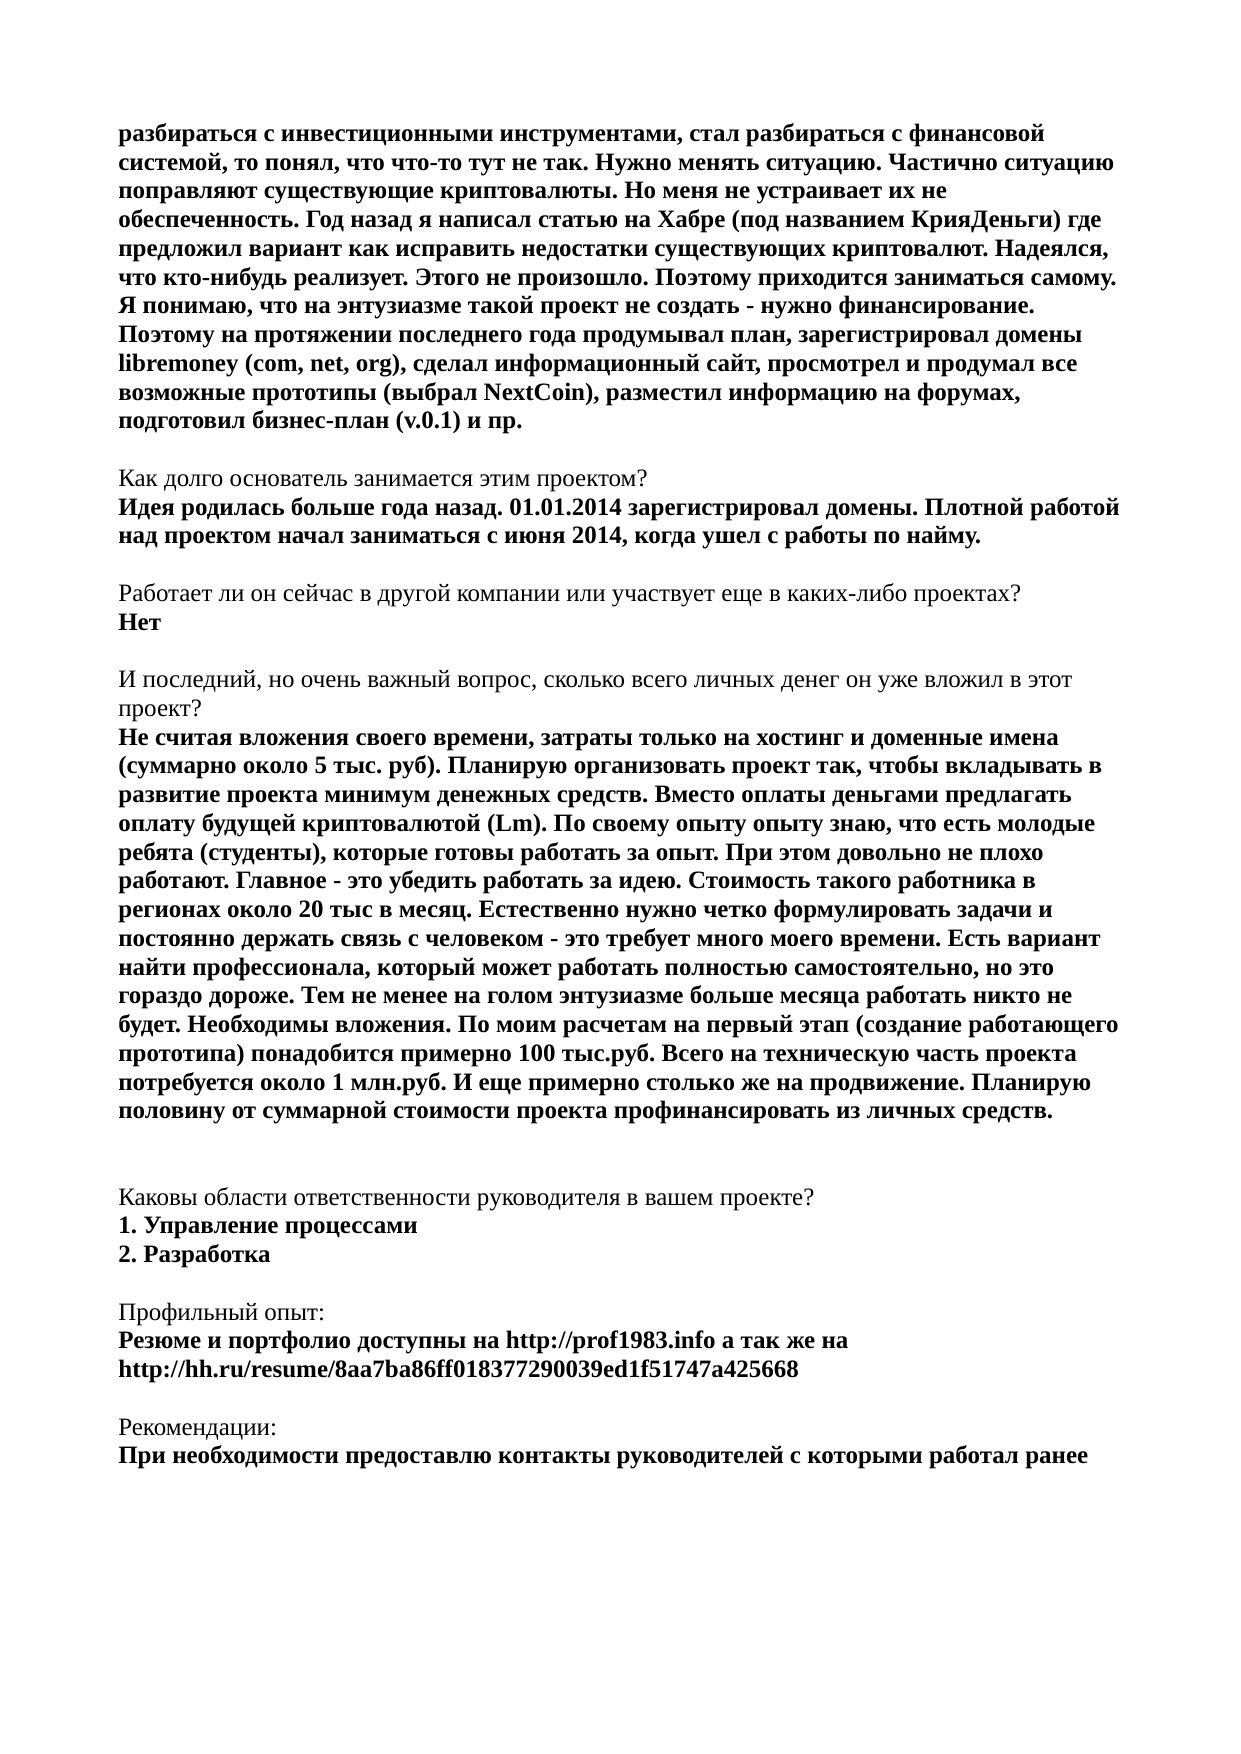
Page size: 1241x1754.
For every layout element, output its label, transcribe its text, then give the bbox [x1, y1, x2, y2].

text При необходимости предоставлю контакты руководителей с которыми работал ранее [118, 1441, 1122, 1469]
text И последний, но очень важный вопрос, сколько всего личных денег он уже вложил в этот проект? [118, 664, 1122, 722]
text Каковы области ответственности руководителя в вашем проекте? [118, 1182, 1122, 1211]
text Нет [118, 607, 1122, 636]
text разбираться с инвестиционными инструментами, стал разбираться с финансовой системой, то понял, что что-то тут не так. Нужно менять ситуацию. Частично ситуацию поправляют существующие криптовалюты. Но меня не устраивает их не обеспеченность. Год назад я написал статью на Хабре (под названием КрияДеньги) где предложил вариант как исправить недостатки существующих криптовалют. Надеялся, что кто-нибудь реализует. Этого не произошло. Поэтому приходится заниматься самому. Я понимаю, что на энтузиазме такой проект не создать - нужно финансирование. Поэтому на протяжении последнего года продумывал план, зарегистрировал домены libremoney (com, net, org), сделал информационный сайт, просмотрел и продумал все возможные прототипы (выбрал NextCoin), разместил информацию на форумах, подготовил бизнес-план (v.0.1) и пр. [118, 118, 1122, 434]
text Рекомендации: [118, 1412, 1122, 1441]
text Резюме и портфолио доступны на http://prof1983.info а так же на http://hh.ru/resume/8aa7ba86ff018377290039ed1f51747a425668 [118, 1326, 1122, 1383]
text Идея родилась больше года назад. 01.01.2014 зарегистрировал домены. Плотной работой над проектом начал заниматься с июня 2014, когда ушел с работы по найму. [118, 492, 1122, 549]
text Как долго основатель занимается этим проектом? [118, 463, 1122, 492]
text Работает ли он сейчас в другой компании или участвует еще в каких-либо проектах? [118, 578, 1122, 607]
text Профильный опыт: [118, 1297, 1122, 1326]
text 2. Разработка [118, 1239, 1122, 1268]
text 1. Управление процессами [118, 1211, 1122, 1239]
text Не считая вложения своего времени, затраты только на хостинг и доменные имена (суммарно около 5 тыс. руб). Планирую организовать проект так, чтобы вкладывать в развитие проекта минимум денежных средств. Вместо оплаты деньгами предлагать оплату будущей криптовалютой (Lm). По своему опыту опыту знаю, что есть молодые ребята (студенты), которые готовы работать за опыт. При этом довольно не плохо работают. Главное - это убедить работать за идею. Стоимость такого работника в регионах около 20 тыс в месяц. Естественно нужно четко формулировать задачи и постоянно держать связь с человеком - это требует много моего времени. Есть вариант найти профессионала, который может работать полностью самостоятельно, но это гораздо дороже. Тем не менее на голом энтузиазме больше месяца работать никто не будет. Необходимы вложения. По моим расчетам на первый этап (создание работающего прототипа) понадобится примерно 100 тыс.руб. Всего на техническую часть проекта потребуется около 1 млн.руб. И еще примерно столько же на продвижение. Планирую половину от суммарной стоимости проекта профинансировать из личных средств. [118, 722, 1122, 1124]
